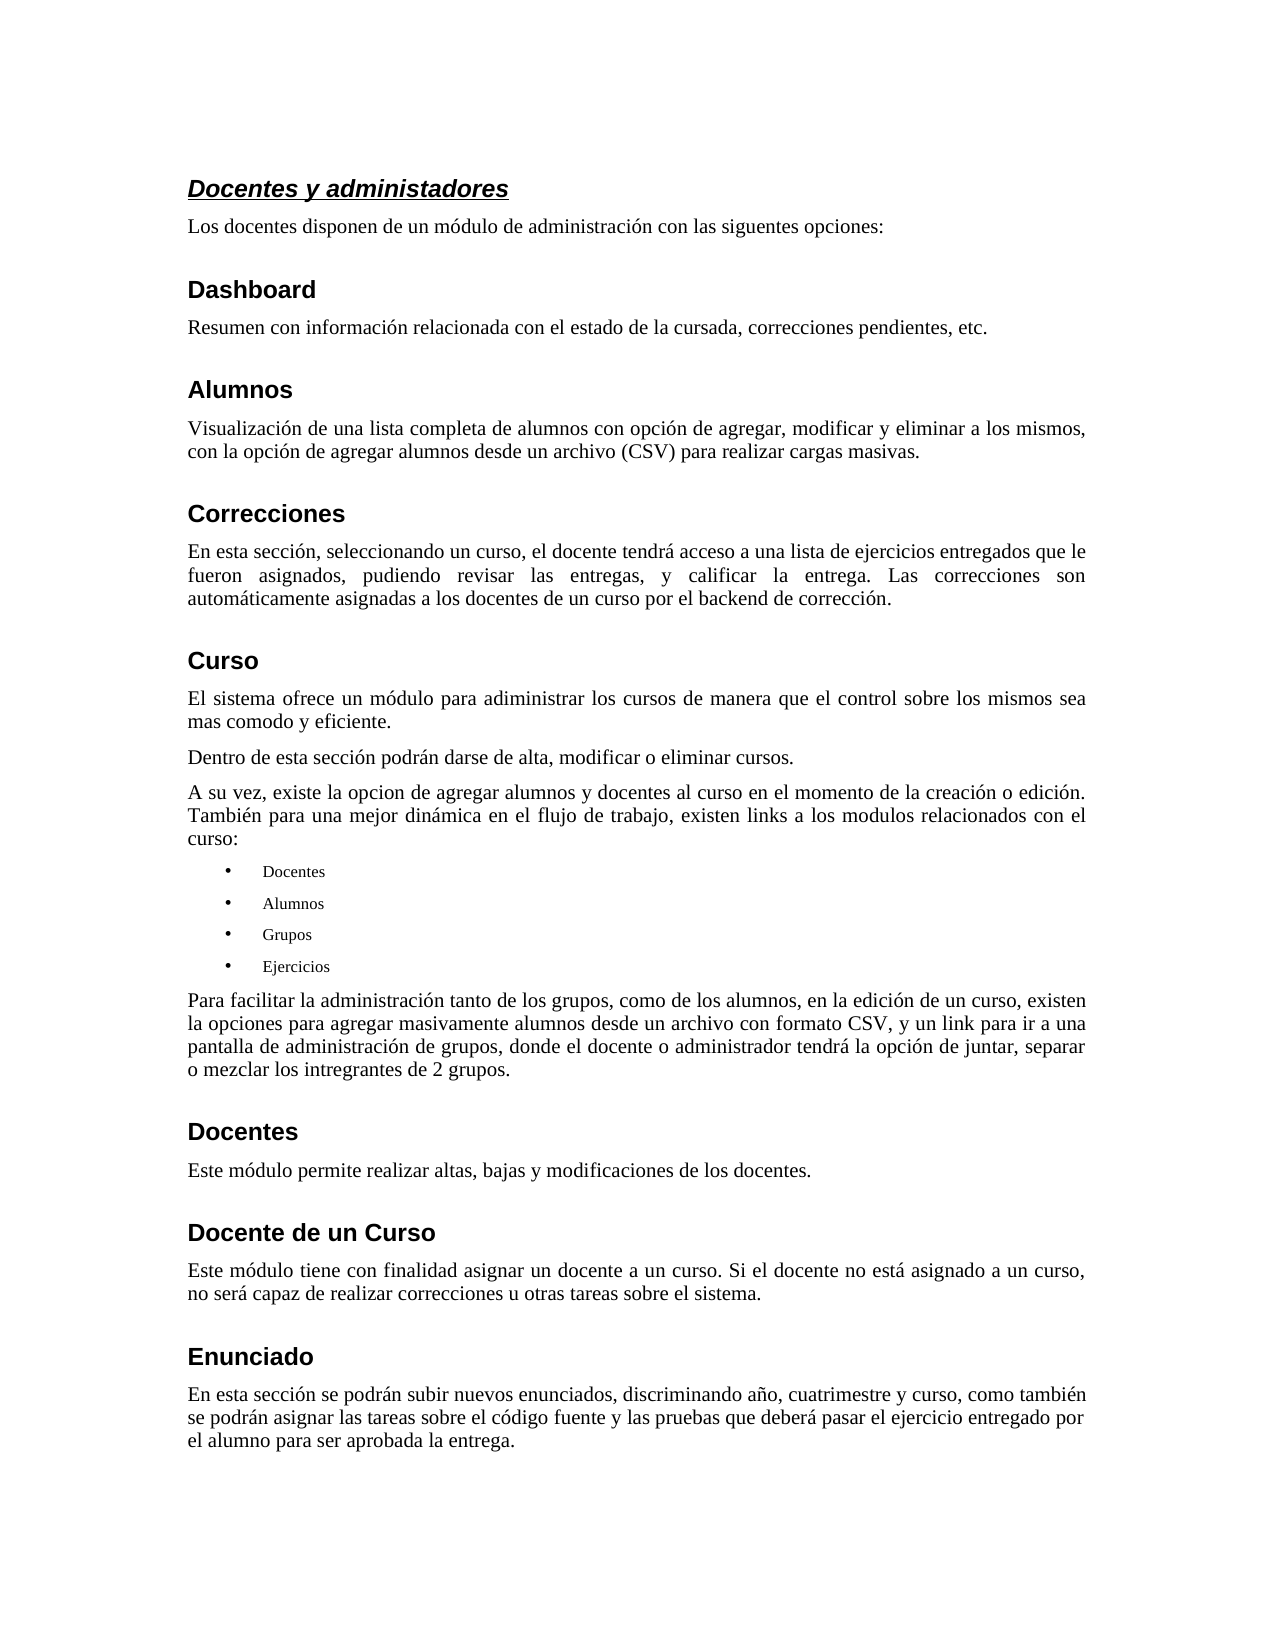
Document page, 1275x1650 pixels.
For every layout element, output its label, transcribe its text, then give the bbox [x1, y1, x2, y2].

subtitle Dashboard [187, 276, 1087, 303]
text Dentro de esta sección podrán darse de alta, modificar o eliminar cursos. [187, 746, 1087, 769]
list Grupos [225, 926, 1087, 945]
subtitle Curso [187, 647, 1087, 675]
text A su vez, existe la opcion de agregar alumnos y docentes al curso en el momento de la creación o edición. También para una mejor dinámica en el flujo de trabajo, existen links a los modulos relacionados con el curso: [187, 781, 1087, 850]
text Visualización de una lista completa de alumnos con opción de agregar, modificar y eliminar a los mismos, con la opción de agregar alumnos desde un archivo (CSV) para realizar cargas masivas. [187, 417, 1087, 463]
text Para facilitar la administración tanto de los grupos, como de los alumnos, en la edición de un curso, existen la opciones para agregar masivamente alumnos desde un archivo con formato CSV, y un link para ir a una pantalla de administración de grupos, donde el docente o administrador tendrá la opción de juntar, separar o mezclar los intregrantes de 2 grupos. [187, 989, 1087, 1081]
list Alumnos [225, 894, 1087, 913]
text Los docentes disponen de un módulo de administración con las siguentes opciones: [187, 215, 1087, 238]
text En esta sección se podrán subir nuevos enunciados, discriminando año, cuatrimestre y curso, como también se podrán asignar las tareas sobre el código fuente y las pruebas que deberá pasar el ejercicio entregado por el alumno para ser aprobada la entrega. [187, 1383, 1087, 1452]
subtitle Enunciado [187, 1343, 1087, 1370]
subtitle Alumnos [187, 376, 1087, 404]
text El sistema ofrece un módulo para adiministrar los cursos de manera que el control sobre los mismos sea mas comodo y eficiente. [187, 687, 1087, 733]
subtitle Docentes y administadores [187, 175, 1087, 203]
subtitle Correcciones [187, 500, 1087, 528]
text Resumen con información relacionada con el estado de la cursada, correcciones pendientes, etc. [187, 316, 1087, 339]
subtitle Docentes [187, 1118, 1087, 1146]
list Docentes [225, 863, 1087, 882]
text Este módulo permite realizar altas, bajas y modificaciones de los docentes. [187, 1158, 1087, 1181]
list Ejercicios [225, 957, 1087, 976]
text En esta sección, seleccionando un curso, el docente tendrá acceso a una lista de ejercicios entregados que le fueron asignados, pudiendo revisar las entregas, y calificar la entrega. Las correcciones son automáticamente asignadas a los docentes de un curso por el backend de corrección. [187, 540, 1087, 609]
text Este módulo tiene con finalidad asignar un docente a un curso. Si el docente no está asignado a un curso, no será capaz de realizar correcciones u otras tareas sobre el sistema. [187, 1259, 1087, 1305]
subtitle Docente de un Curso [187, 1219, 1087, 1247]
